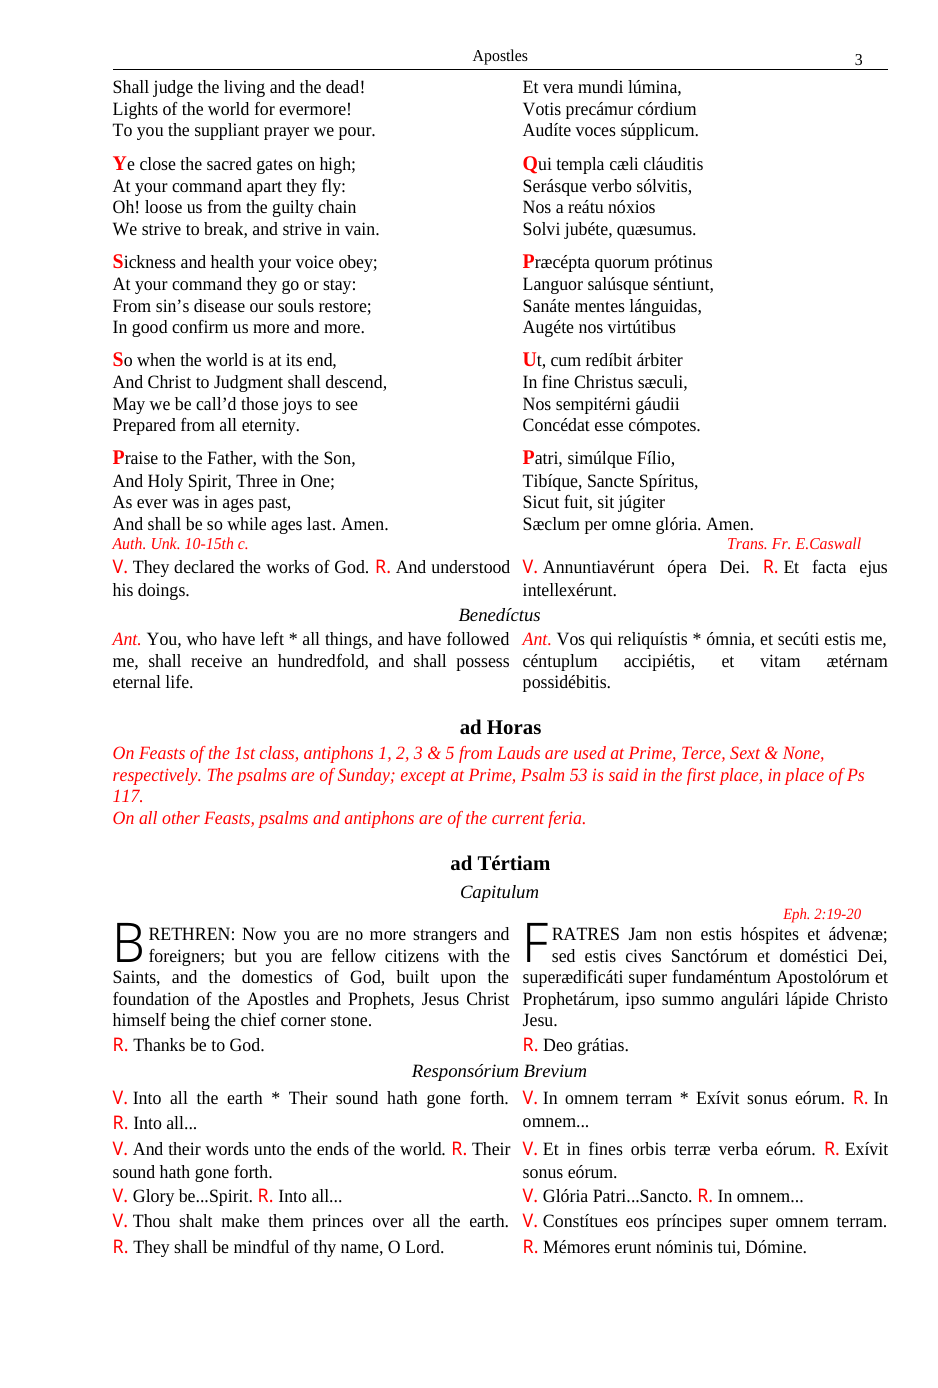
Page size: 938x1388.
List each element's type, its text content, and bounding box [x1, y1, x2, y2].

table_cell V. And their words unto the ends of the world. R. Their sound hath gone forth. [113, 1135, 516, 1182]
table_cell [516, 436, 888, 446]
table_cell [516, 239, 888, 249]
text Benedíctus [112, 603, 888, 625]
table_header Ant. Vos qui reliquístis * ómnia, et secúti estis me, céntuplum accipiétis, et vitam ætérnam possidébitis. [516, 628, 888, 693]
table_cell V. Glória Patri...Sancto. R. In omnem... [516, 1182, 888, 1208]
table_cell [113, 239, 516, 249]
table_header V. Thou shalt make them princes over all the earth. R. They shall be mindful of thy name, O Lord. [113, 1208, 516, 1259]
table_header FRATRES Jam non estis hóspites et ádvenæ; sed estis cives Sanctórum et doméstici Dei, superædificáti super fundaméntum Apostolórum et Prophetárum, ipso summo angulári lápide Christo Jesu. R. Deo grátias. [516, 923, 888, 1056]
table_cell Ye close the sacred gates on high; At your command apart they fly: Oh! loose us from the guilty chain We strive to break, and strive in vain. [113, 151, 516, 239]
table_cell Ut, cum redíbit árbiter In fine Christus sæculi, Nos sempitérni gáudii Concédat esse cómpotes. [516, 347, 888, 436]
table_cell Shall judge the living and the dead! Lights of the world for evermore! To you the suppliant prayer we pour. [113, 76, 516, 141]
table_cell So when the world is at its end, And Christ to Judgment shall descend, May we be call’d those joys to see Prepared from all eternity. [113, 347, 516, 436]
table_cell [516, 338, 888, 347]
text Auth. Unk. 10-15th c. Trans. Fr. E.Caswall [112, 534, 888, 553]
text ad Horas [112, 715, 888, 739]
table_cell [113, 141, 516, 151]
table_cell Praise to the Father, with the Son, And Holy Spirit, Three in One; As ever was in ages past, And shall be so while ages last. Amen. [113, 446, 516, 534]
table_header V. They declared the works of God. R. And understood his doings. [113, 554, 516, 601]
text Eph. 2:19-20 [112, 905, 888, 923]
table_cell V. Glory be...Spirit. R. Into all... [113, 1182, 516, 1208]
table_header V. Into all the earth * Their sound hath gone forth. R. Into all... [113, 1084, 516, 1135]
table_cell [516, 141, 888, 151]
text ad Tértiam [112, 851, 888, 874]
table_cell V. Et in fines orbis terræ verba eórum. R. Exívit sonus eórum. [516, 1135, 888, 1182]
table_header V. Constítues eos príncipes super omnem terram. R. Mémores erunt nóminis tui, Dómine. [516, 1208, 888, 1259]
table_header BRETHREN: Now you are no more strangers and foreigners; but you are fellow citizens with the Saints, and the domestics of God, built upon the foundation of the Apostles and Prophets, Jesus Christ himself being the chief corner stone. R. Thanks be to God. [113, 923, 516, 1056]
text On Feasts of the 1st class, antiphons 1, 2, 3 & 5 from Lauds are used at Prime, Terce, Sext & None, respectively. The psalms are of Sunday; except at Prime, Psalm 53 is said in the first place, in place of Ps 117. [112, 742, 888, 807]
table_header V. In omnem terram * Exívit sonus eórum. R. In omnem... [516, 1084, 888, 1135]
table_cell Sickness and health your voice obey; At your command they go or stay: From sin’s disease our souls restore; In good confirm us more and more. [113, 249, 516, 338]
table_cell Et vera mundi lúmina, Votis precámur córdium Audíte voces súpplicum. [516, 76, 888, 141]
table_cell Patri, simúlque Fílio, Tibíque, Sancte Spíritus, Sicut fuit, sit júgiter Sæclum per omne glória. Amen. [516, 446, 888, 534]
table_cell Præcépta quorum prótinus Languor salúsque séntiunt, Sanáte mentes lánguidas, Augéte nos virtútibus [516, 249, 888, 338]
table_header Ant. You, who have left * all things, and have followed me, shall receive an hundredfold, and shall possess eternal life. [113, 628, 516, 693]
text Capitulum [112, 881, 888, 902]
text Responsórium Brevium [112, 1059, 888, 1081]
table_cell [113, 338, 516, 347]
table_cell Qui templa cæli cláuditis Serásque verbo sólvitis, Nos a reátu nóxios Solvi jubéte, quæsumus. [516, 151, 888, 239]
table_cell [113, 436, 516, 446]
text On all other Feasts, psalms and antiphons are of the current feria. [112, 807, 888, 828]
table_header V. Annuntiavérunt ópera Dei. R. Et facta ejus intellexérunt. [516, 554, 888, 601]
